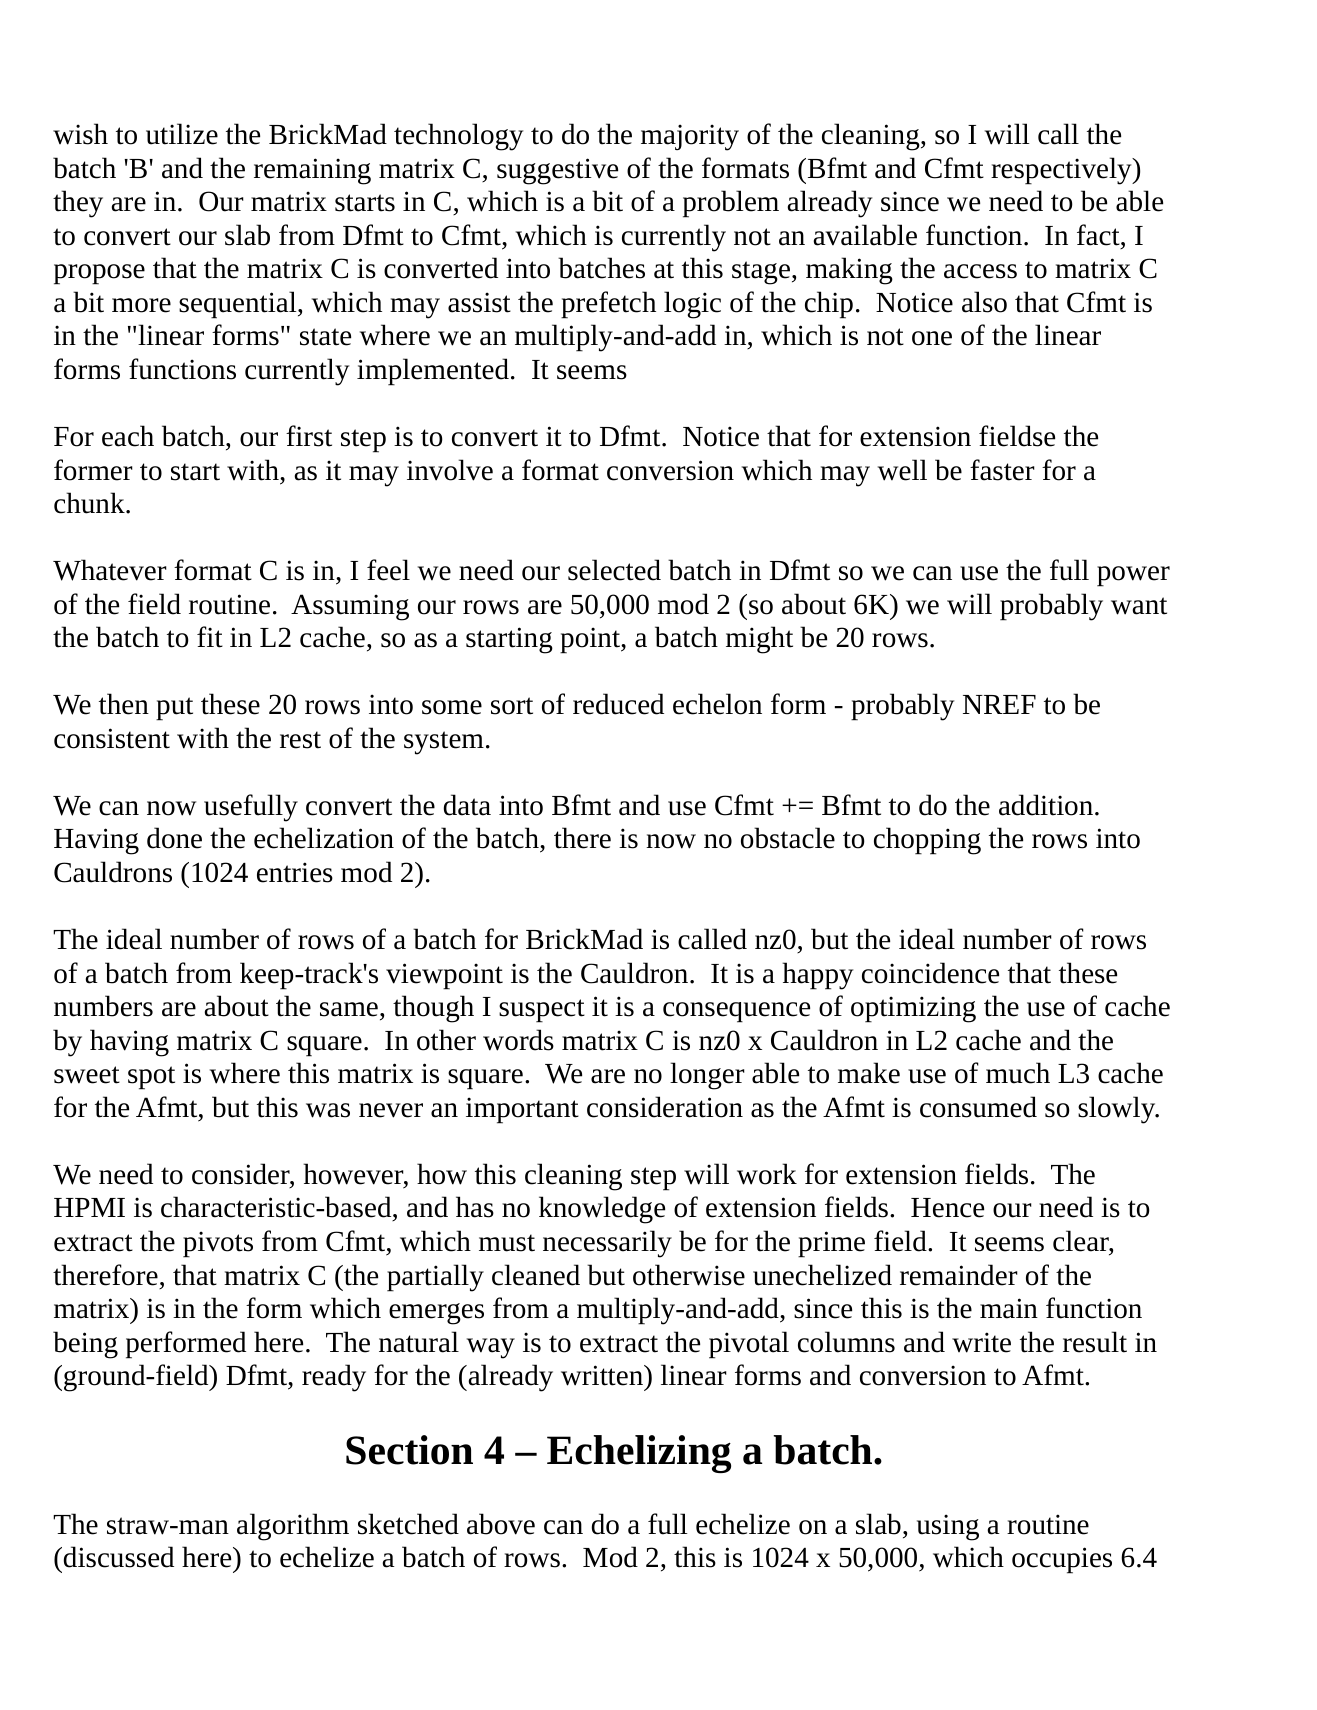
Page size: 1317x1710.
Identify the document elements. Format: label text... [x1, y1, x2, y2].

text The ideal number of rows of a batch for BrickMad is called nz0, but the ideal number of rows of a batch from keep-track's viewpoint is the Cauldron. It is a happy coincidence that these numbers are about the same, though I suspect it is a consequence of optimizing the use of cache by having matrix C square. In other words matrix C is nz0 x Cauldron in L2 cache and the sweet spot is where this matrix is square. We are no longer able to make use of much L3 cache for the Afmt, but this was never an important consideration as the Afmt is consumed so slowly. [53, 922, 1174, 1123]
text Section 4 – Echelizing a batch. [53, 1425, 1174, 1473]
text We need to consider, however, how this cleaning step will work for extension fields. The HPMI is characteristic-based, and has no knowledge of extension fields. Hence our need is to extract the pivots from Cfmt, which must necessarily be for the prime field. It seems clear, therefore, that matrix C (the partially cleaned but otherwise unechelized remainder of the matrix) is in the form which emerges from a multiply-and-add, since this is the main function being performed here. The natural way is to extract the pivotal columns and write the result in (ground-field) Dfmt, ready for the (already written) linear forms and conversion to Afmt. [53, 1157, 1174, 1392]
text We can now usefully convert the data into Bfmt and use Cfmt += Bfmt to do the addition. Having done the echelization of the batch, there is now no obstacle to chopping the rows into Cauldrons (1024 entries mod 2). [53, 788, 1174, 889]
text We then put these 20 rows into some sort of reduced echelon form - probably NREF to be consistent with the rest of the system. [53, 687, 1174, 754]
text wish to utilize the BrickMad technology to do the majority of the cleaning, so I will call the batch 'B' and the remaining matrix C, suggestive of the formats (Bfmt and Cfmt respectively) they are in. Our matrix starts in C, which is a bit of a problem already since we need to be able to convert our slab from Dfmt to Cfmt, which is currently not an available function. In fact, I propose that the matrix C is converted into batches at this stage, making the access to matrix C a bit more sequential, which may assist the prefetch logic of the chip. Notice also that Cfmt is in the "linear forms" state where we an multiply-and-add in, which is not one of the linear forms functions currently implemented. It seems [53, 117, 1174, 386]
text The straw-man algorithm sketched above can do a full echelize on a slab, using a routine (discussed here) to echelize a batch of rows. Mod 2, this is 1024 x 50,000, which occupies 6.4 [53, 1507, 1174, 1574]
text Whatever format C is in, I feel we need our selected batch in Dfmt so we can use the full power of the field routine. Assuming our rows are 50,000 mod 2 (so about 6K) we will probably want the batch to fit in L2 cache, so as a starting point, a batch might be 20 rows. [53, 553, 1174, 654]
text For each batch, our first step is to convert it to Dfmt. Notice that for extension fieldse the former to start with, as it may involve a format conversion which may well be faster for a chunk. [53, 419, 1174, 520]
